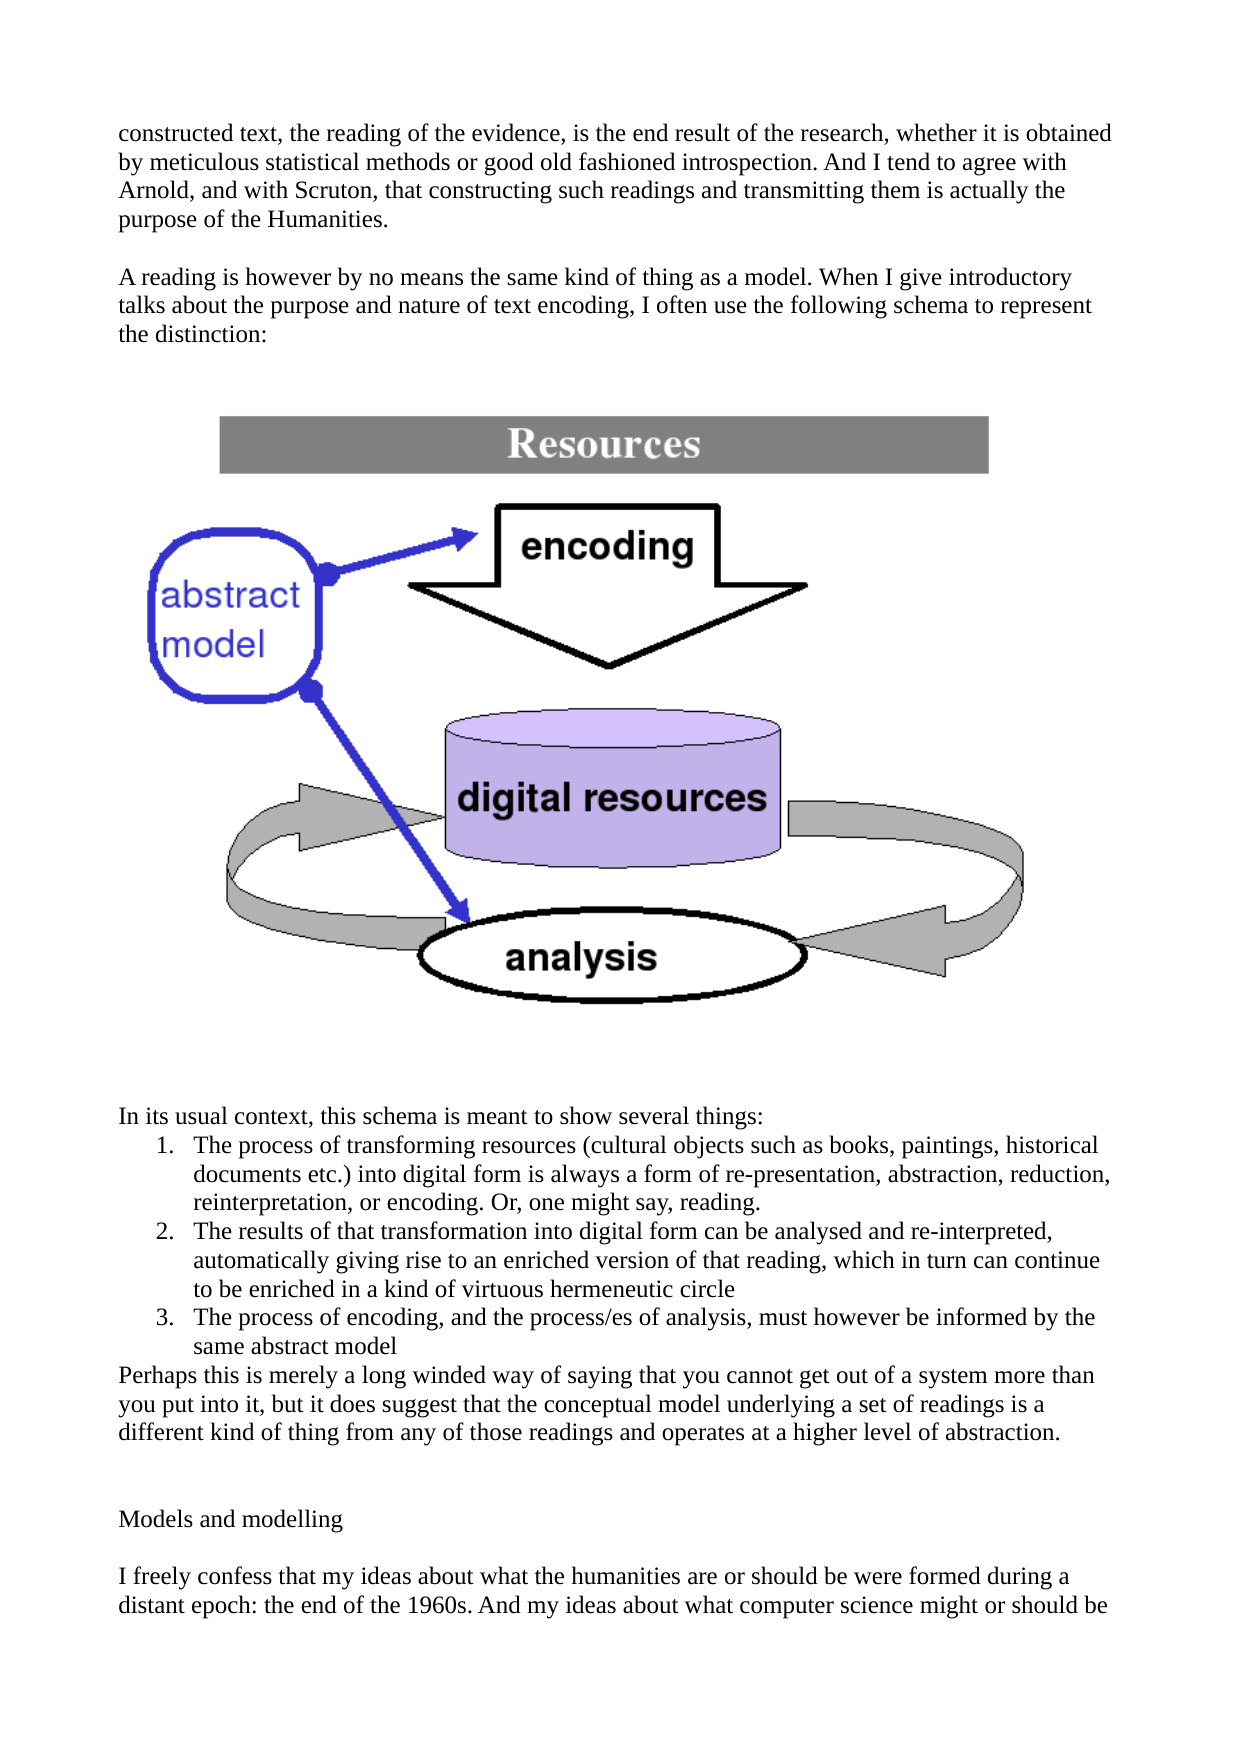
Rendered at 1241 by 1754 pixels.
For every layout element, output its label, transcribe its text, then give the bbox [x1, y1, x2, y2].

text A reading is however by no means the same kind of thing as a model. When I give introductory talks about the purpose and nature of text encoding, I often use the following schema to represent the distinction: [118, 262, 1122, 348]
text In its usual context, this schema is meant to show several things: [118, 1102, 1122, 1130]
text constructed text, the reading of the evidence, is the end result of the research, whether it is obtained by meticulous statistical methods or good old fashioned introspection. And I tend to agree with Arnold, and with Scruton, that constructing such readings and transmitting them is actually the purpose of the Humanities. [118, 118, 1122, 233]
list The process of encoding, and the process/es of analysis, must however be informed by the same abstract model [156, 1302, 1122, 1360]
text Perhaps this is merely a long winded way of saying that you cannot get out of a system more than you put into it, but it does suggest that the conceptual model underlying a set of readings is a different kind of thing from any of those readings and operates at a higher level of abstraction. [118, 1360, 1122, 1446]
picture [118, 348, 1123, 1102]
text Models and modelling [118, 1504, 1122, 1532]
text I freely confess that my ideas about what the humanities are or should be were formed during a distant epoch: the end of the 1960s. And my ideas about what computer science might or should be [118, 1561, 1122, 1619]
list The process of transforming resources (cultural objects such as books, paintings, historical documents etc.) into digital form is always a form of re-presentation, abstraction, reduction, reinterpretation, or encoding. Or, one might say, reading. [156, 1130, 1122, 1216]
list The results of that transformation into digital form can be analysed and re-interpreted, automatically giving rise to an enriched version of that reading, which in turn can continue to be enriched in a kind of virtuous hermeneutic circle [156, 1216, 1122, 1302]
